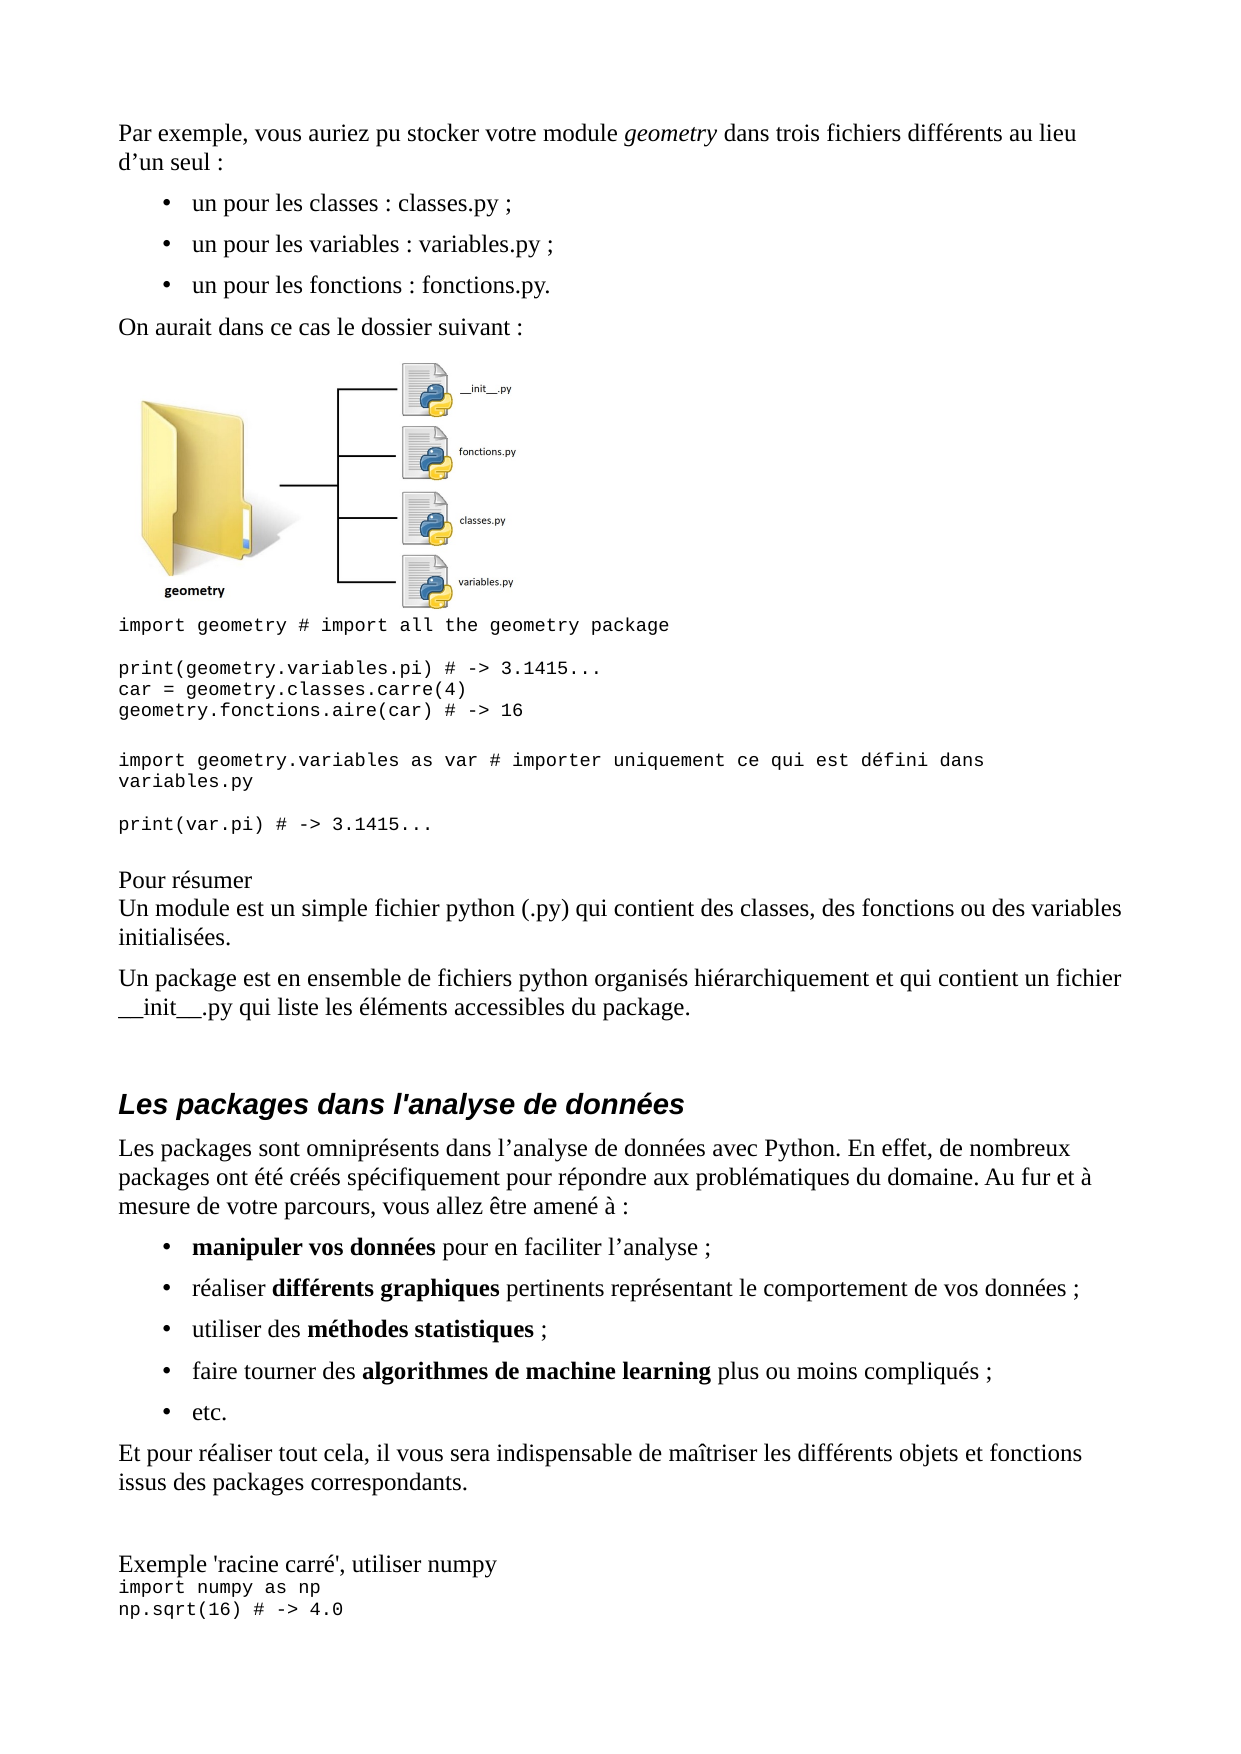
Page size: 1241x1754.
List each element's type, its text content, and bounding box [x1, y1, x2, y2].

text import geometry # import all the geometry package [118, 616, 1122, 637]
text Pour résumer [118, 865, 1122, 893]
text print(var.pi) # -> 3.1415... [118, 815, 1122, 836]
text car = geometry.classes.carre(4) [118, 680, 1122, 701]
list manipuler vos données pour en faciliter l’analyse ; [162, 1232, 1122, 1261]
text Exemple 'racine carré', utiliser numpy [118, 1549, 1122, 1578]
text print(geometry.variables.pi) # -> 3.1415... [118, 658, 1122, 680]
text Un package est en ensemble de fichiers python organisés hiérarchiquement et qui contient un fichier __init__.py qui liste les éléments accessibles du package. [118, 963, 1122, 1021]
text Et pour réaliser tout cela, il vous sera indispensable de maîtriser les différents objets et fonctions issus des packages correspondants. [118, 1438, 1122, 1496]
list utiliser des méthodes statistiques ; [162, 1314, 1122, 1343]
list un pour les classes : classes.py ; [162, 188, 1122, 217]
list faire tourner des algorithmes de machine learning plus ou moins compliqués ; [162, 1356, 1122, 1384]
text Un module est un simple fichier python (.py) qui contient des classes, des fonctions ou des variables initialisées. [118, 893, 1122, 951]
text import geometry.variables as var # importer uniquement ce qui est défini dans variables.py [118, 751, 1122, 793]
text On aurait dans ce cas le dossier suivant : [118, 312, 1122, 341]
subtitle Les packages dans l'analyse de données [118, 1087, 1122, 1121]
list un pour les variables : variables.py ; [162, 229, 1122, 258]
text import numpy as np [118, 1578, 1122, 1599]
list etc. [162, 1397, 1122, 1426]
text geometry.fonctions.aire(car) # -> 16 [118, 701, 1122, 722]
list un pour les fonctions : fonctions.py. [162, 271, 1122, 299]
picture [118, 353, 532, 616]
text Par exemple, vous auriez pu stocker votre module geometry dans trois fichiers différents au lieu d’un seul : [118, 118, 1122, 176]
text np.sqrt(16) # -> 4.0 [118, 1599, 1122, 1621]
list réaliser différents graphiques pertinents représentant le comportement de vos données ; [162, 1273, 1122, 1302]
text Les packages sont omniprésents dans l’analyse de données avec Python. En effet, de nombreux packages ont été créés spécifiquement pour répondre aux problématiques du domaine. Au fur et à mesure de votre parcours, vous allez être amené à : [118, 1133, 1122, 1219]
